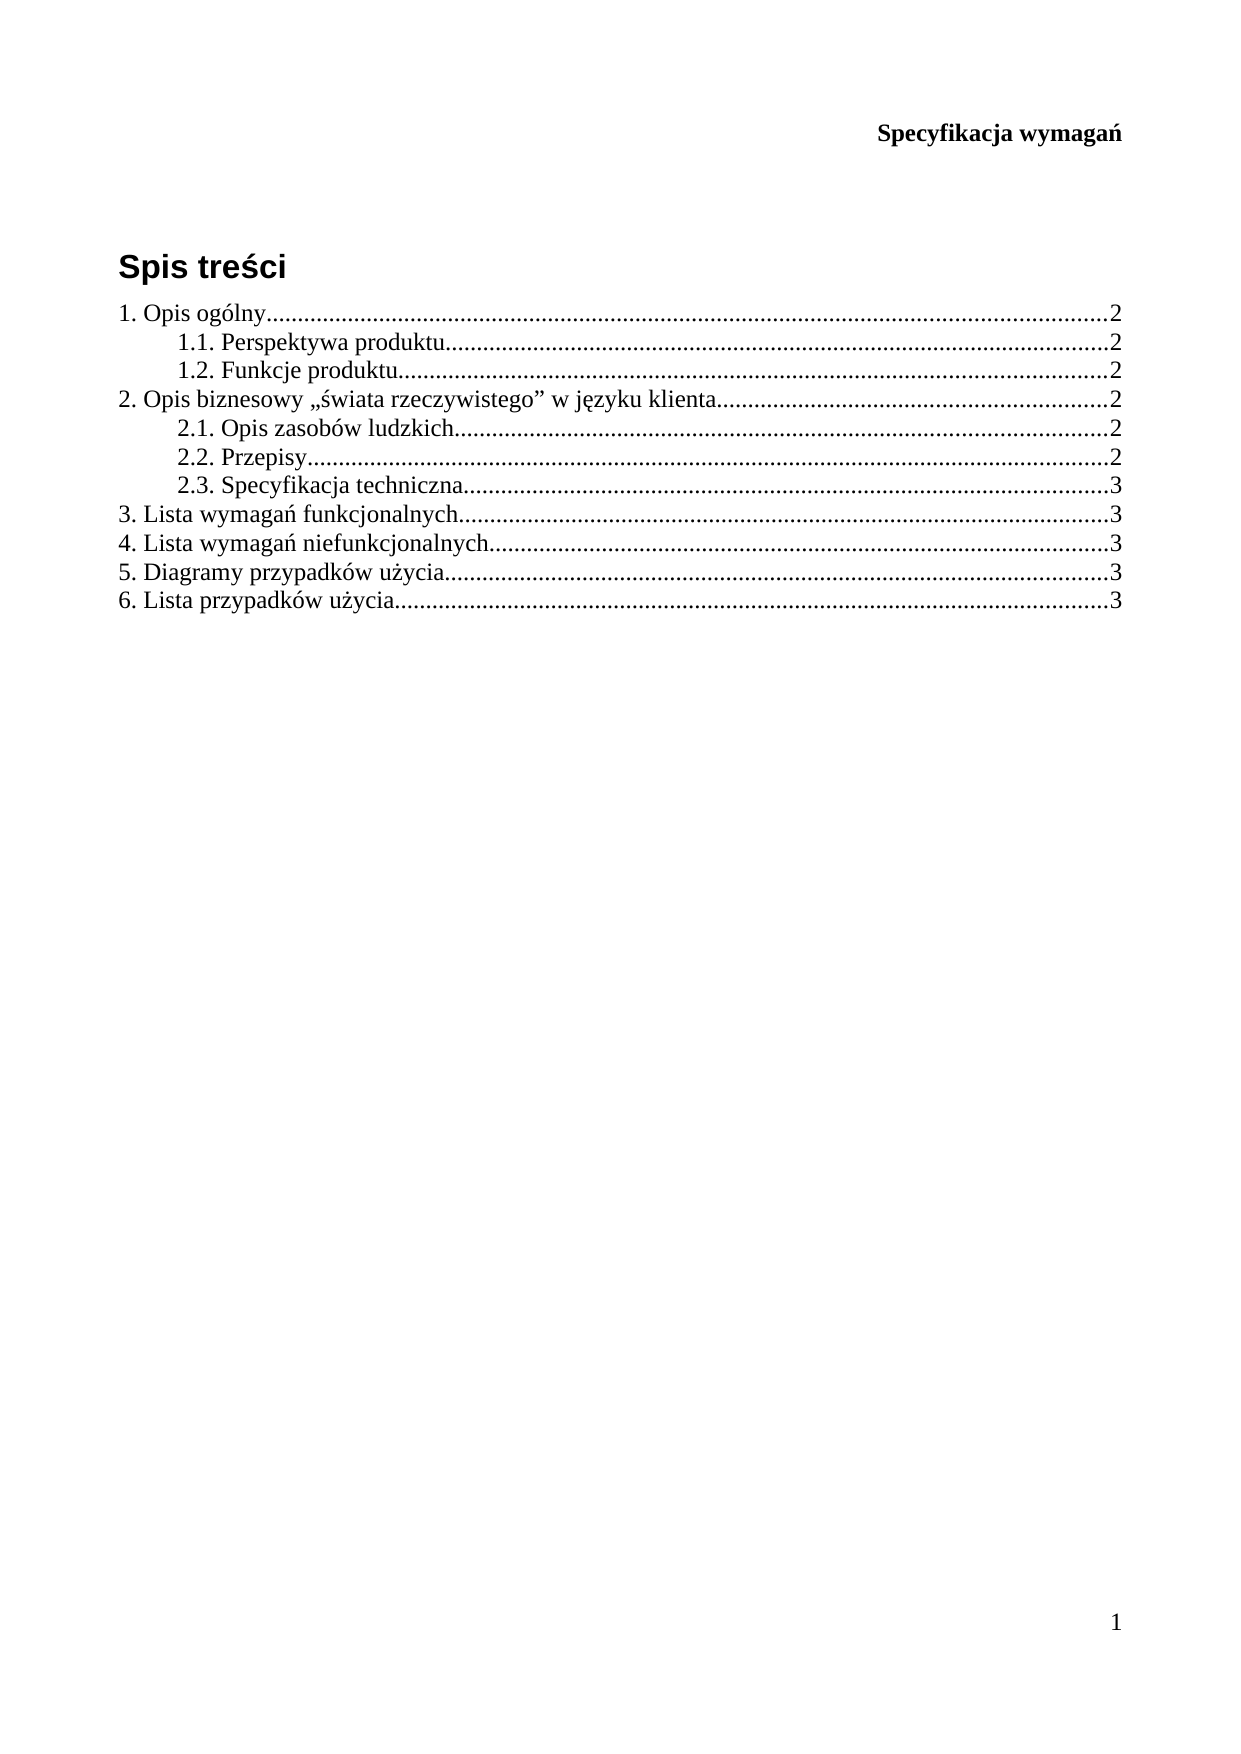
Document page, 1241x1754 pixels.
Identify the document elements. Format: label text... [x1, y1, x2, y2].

subtitle Spis treści [118, 247, 1122, 285]
text 6. Lista przypadków użycia 3 [118, 585, 1122, 614]
text 2.3. Specyfikacja techniczna 3 [177, 470, 1122, 499]
text 3. Lista wymagań funkcjonalnych 3 [118, 499, 1122, 528]
text 2.1. Opis zasobów ludzkich 2 [177, 413, 1122, 442]
text 1. Opis ogólny 2 [118, 298, 1122, 327]
text 5. Diagramy przypadków użycia 3 [118, 557, 1122, 585]
text 1.1. Perspektywa produktu 2 [177, 327, 1122, 355]
text 4. Lista wymagań niefunkcjonalnych 3 [118, 528, 1122, 557]
text 2. Opis biznesowy „świata rzeczywistego” w języku klienta 2 [118, 384, 1122, 413]
text 2.2. Przepisy 2 [177, 442, 1122, 470]
text 1.2. Funkcje produktu 2 [177, 355, 1122, 384]
